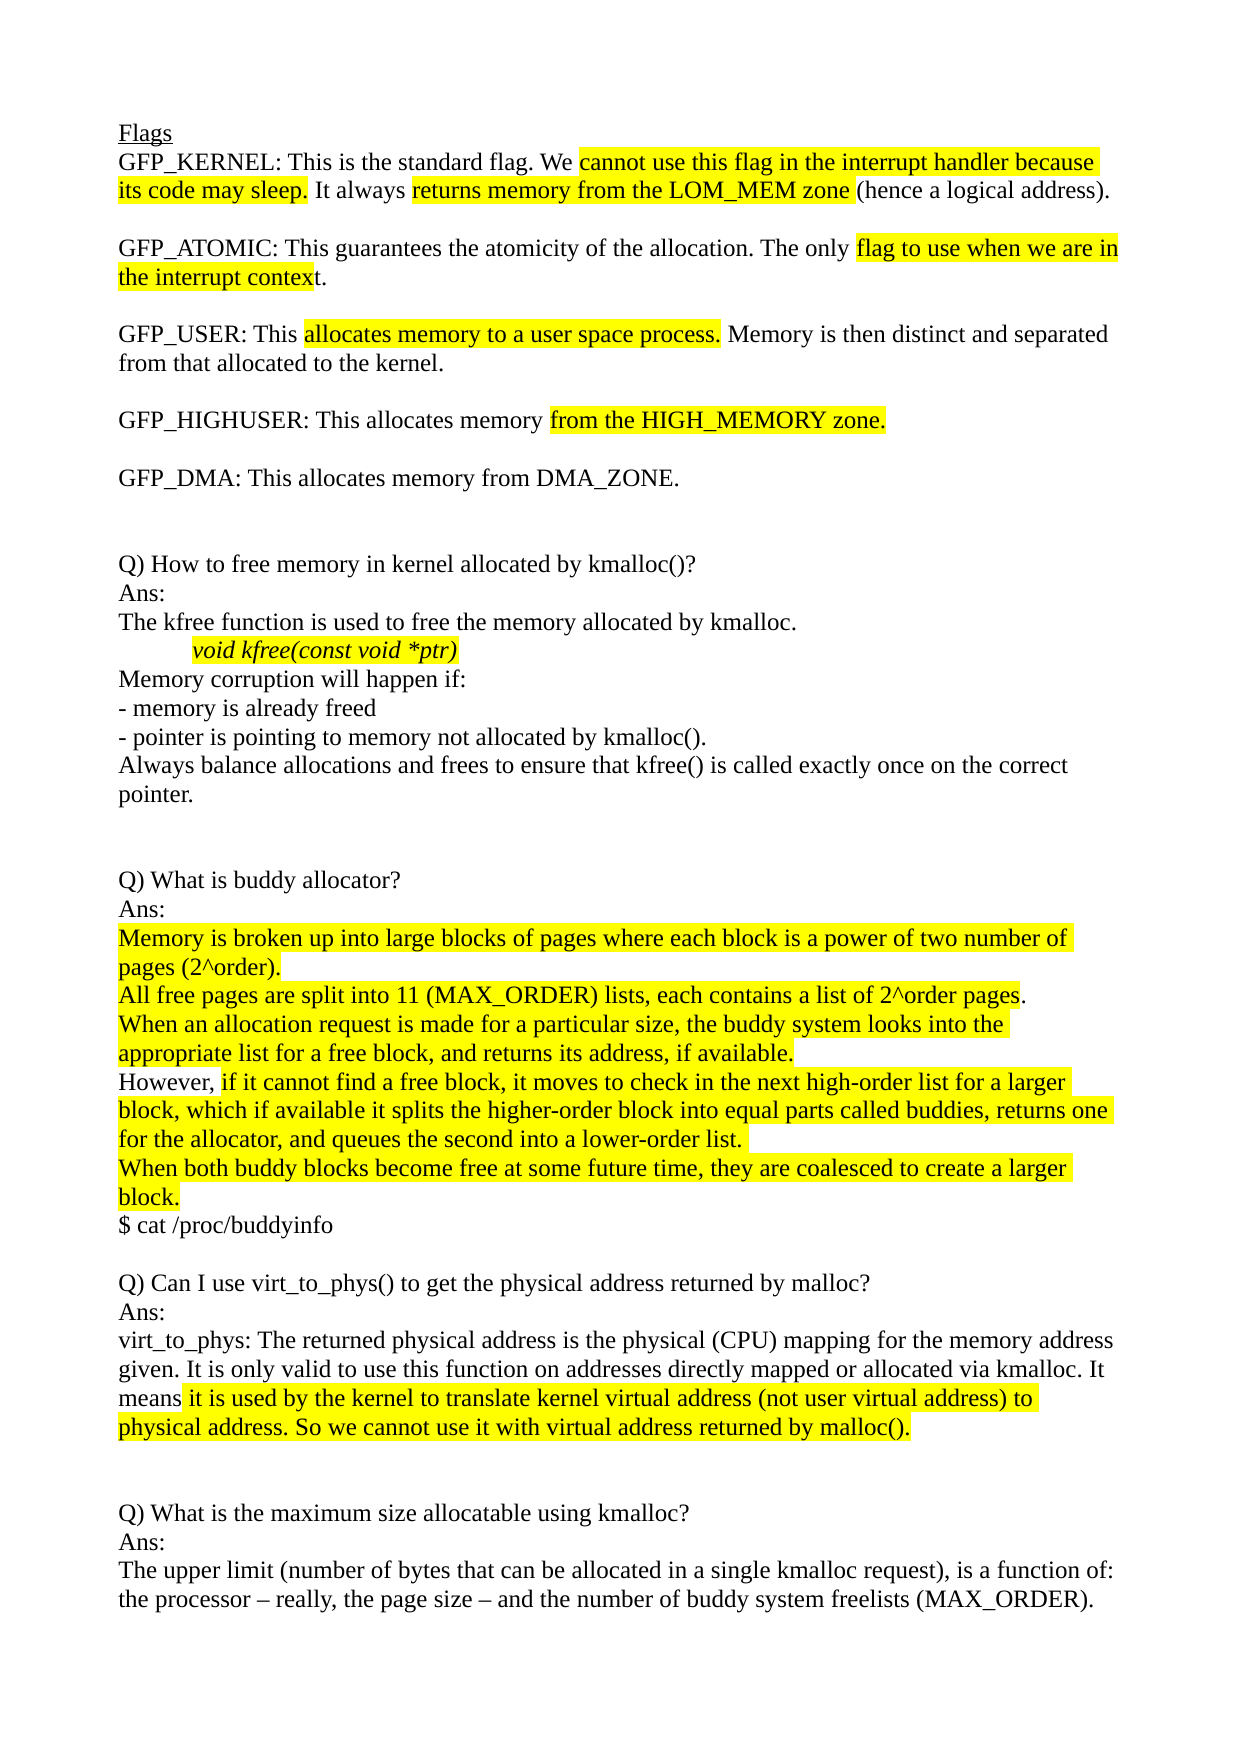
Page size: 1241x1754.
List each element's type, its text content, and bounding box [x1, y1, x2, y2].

text Memory is broken up into large blocks of pages where each block is a power of two number of pages (2^order). [118, 923, 1122, 981]
text Q) Can I use virt_to_phys() to get the physical address returned by malloc? [118, 1268, 1122, 1297]
text Ans: [118, 578, 1122, 607]
text the processor – really, the page size – and the number of buddy system freelists (MAX_ORDER). [118, 1584, 1122, 1613]
text Ans: [118, 1297, 1122, 1326]
text The upper limit (number of bytes that can be allocated in a single kmalloc request), is a function of: [118, 1556, 1122, 1584]
text GFP_HIGHUSER: This allocates memory from the HIGH_MEMORY zone. [118, 406, 1122, 434]
text Flags [118, 118, 1122, 147]
text Memory corruption will happen if: [118, 664, 1122, 693]
text Ans: [118, 894, 1122, 923]
text $ cat /proc/buddyinfo [118, 1211, 1122, 1239]
text virt_to_phys: The returned physical address is the physical (CPU) mapping for the memory address given. It is only valid to use this function on addresses directly mapped or allocated via kmalloc. It means it is used by the kernel to translate kernel virtual address (not user virtual address) to physical address. So we cannot use it with virtual address returned by malloc(). [118, 1326, 1122, 1441]
text GFP_ATOMIC: This guarantees the atomicity of the allocation. The only flag to use when we are in the interrupt context. [118, 233, 1122, 291]
text When both buddy blocks become free at some future time, they are coalesced to create a larger block. [118, 1153, 1122, 1211]
text Always balance allocations and frees to ensure that kfree() is called exactly once on the correct pointer. [118, 751, 1122, 808]
text GFP_USER: This allocates memory to a user space process. Memory is then distinct and separated from that allocated to the kernel. [118, 319, 1122, 377]
text - memory is already freed [118, 693, 1122, 722]
text GFP_KERNEL: This is the standard flag. We cannot use this flag in the interrupt handler because its code may sleep. It always returns memory from the LOM_MEM zone (hence a logical address). [118, 147, 1122, 204]
text GFP_DMA: This allocates memory from DMA_ZONE. [118, 463, 1122, 492]
text Q) What is the maximum size allocatable using kmalloc? [118, 1498, 1122, 1527]
text Q) What is buddy allocator? [118, 866, 1122, 894]
text All free pages are split into 11 (MAX_ORDER) lists, each contains a list of 2^order pages. [118, 981, 1122, 1009]
text However, if it cannot find a free block, it moves to check in the next high-order list for a larger block, which if available it splits the higher-order block into equal parts called buddies, returns one for the allocator, and queues the second into a lower-order list. [118, 1067, 1122, 1153]
text The kfree function is used to free the memory allocated by kmalloc. [118, 607, 1122, 636]
text Ans: [118, 1527, 1122, 1556]
text - pointer is pointing to memory not allocated by kmalloc(). [118, 722, 1122, 751]
text void kfree(const void *ptr) [118, 636, 1122, 664]
text When an allocation request is made for a particular size, the buddy system looks into the appropriate list for a free block, and returns its address, if available. [118, 1009, 1122, 1067]
text Q) How to free memory in kernel allocated by kmalloc()? [118, 549, 1122, 578]
